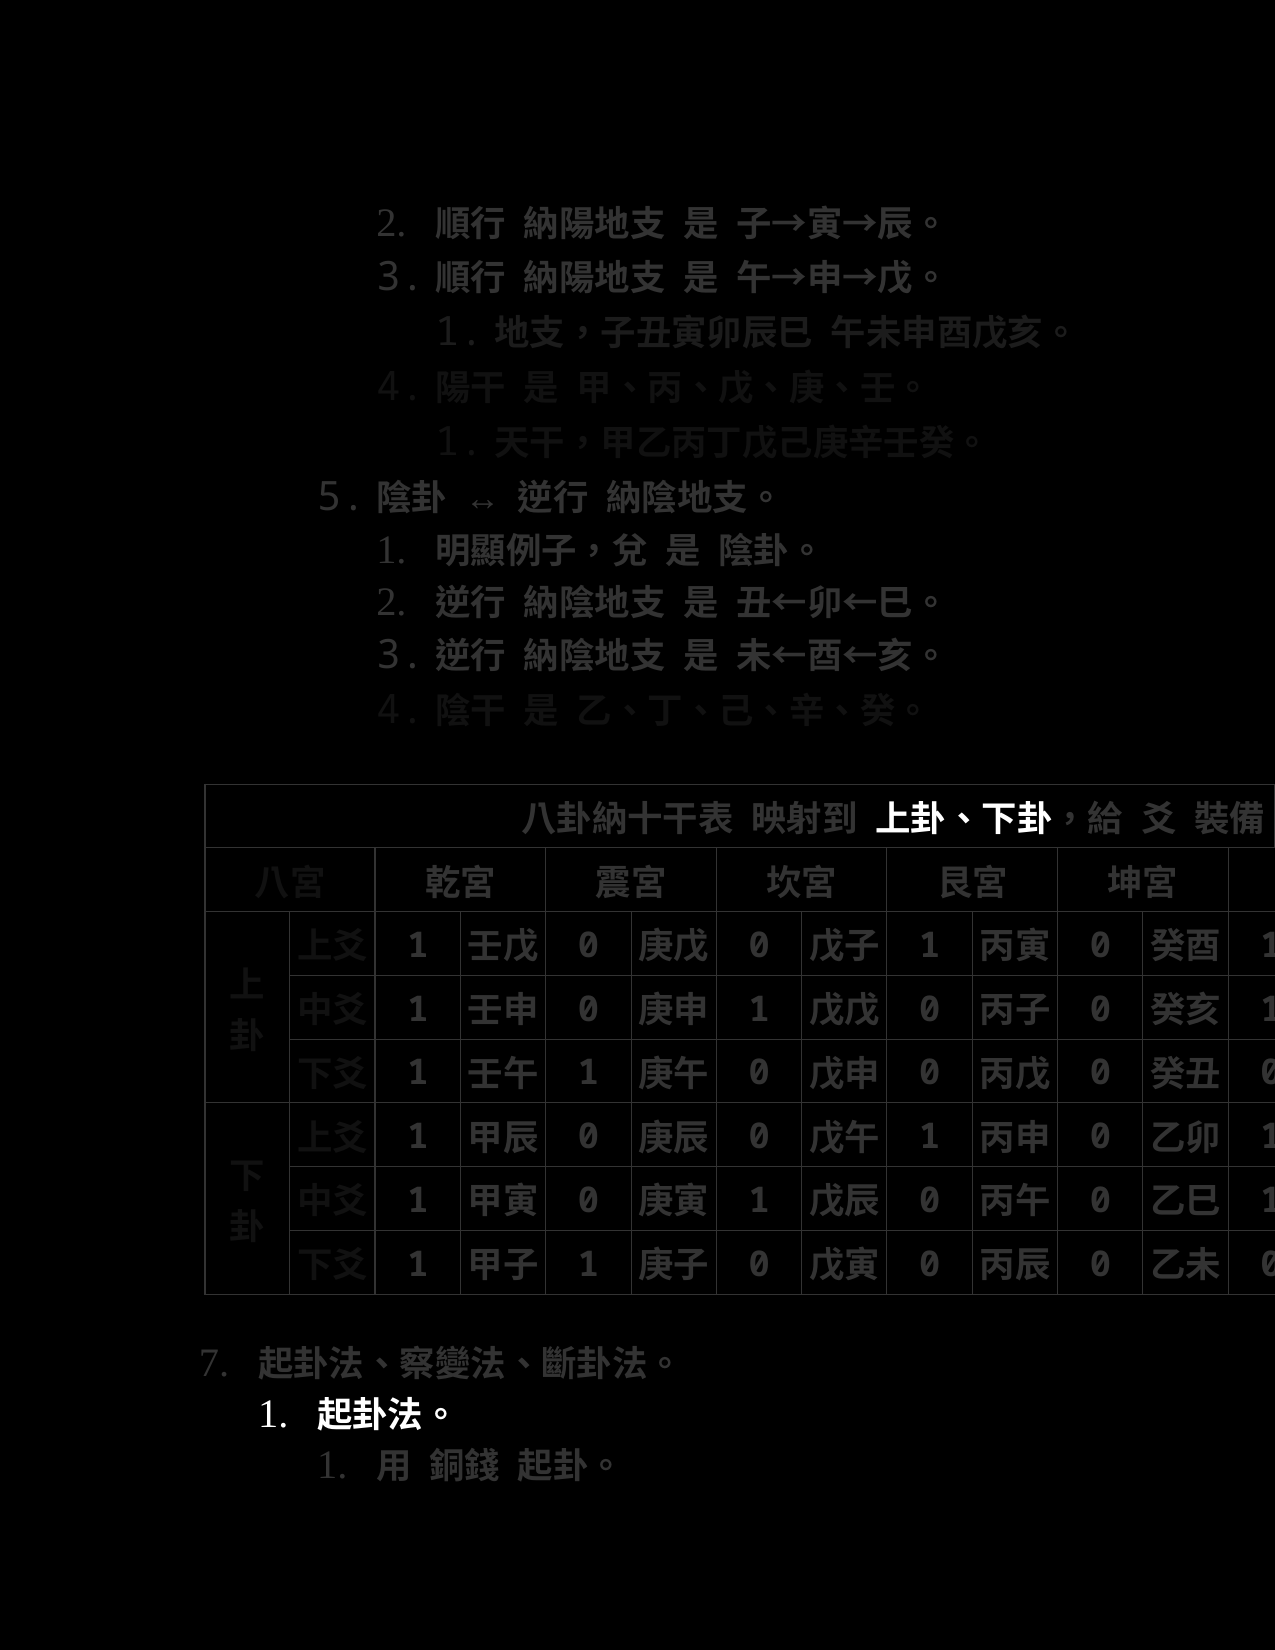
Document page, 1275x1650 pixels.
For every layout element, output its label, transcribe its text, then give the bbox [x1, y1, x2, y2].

table_cell 中爻 [290, 1167, 374, 1230]
table_cell 八宮 [206, 848, 374, 911]
table_cell 丙戊 [973, 1040, 1057, 1102]
table_cell 0 [717, 1040, 801, 1102]
table_cell 坎宮 [717, 848, 886, 911]
list 逆行 納陰地支 是 丑←卯←巳。 [376, 574, 1157, 625]
table_cell 壬申 [461, 976, 545, 1038]
table_cell 庚辰 [632, 1103, 716, 1166]
list 順行 納陽地支 是 子→寅→辰。 [376, 196, 1157, 247]
table_cell 1 [546, 1231, 631, 1293]
table_cell 甲寅 [461, 1167, 545, 1230]
table_cell 癸亥 [1143, 976, 1228, 1038]
table_cell 0 [1058, 1167, 1142, 1230]
list 地支，子丑寅卯辰巳 午未申酉戊亥。 [435, 302, 1157, 357]
table_cell 壬戊 [461, 912, 545, 975]
table_cell 中爻 [290, 976, 374, 1038]
table_cell 1 [546, 1040, 631, 1102]
table_cell 上爻 [290, 912, 374, 975]
table_cell 丙辰 [973, 1231, 1057, 1293]
table_cell 庚子 [632, 1231, 716, 1293]
table_cell 1 [717, 1167, 801, 1230]
table_cell 戊寅 [802, 1231, 886, 1293]
table_cell 0 [546, 1167, 631, 1230]
table_cell 丙午 [973, 1167, 1057, 1230]
table_cell 丙寅 [973, 912, 1057, 975]
table_cell 丙申 [973, 1103, 1057, 1166]
table_cell 下爻 [290, 1040, 374, 1102]
table_cell 1 [1229, 976, 1275, 1038]
table_cell 1 [376, 1167, 460, 1230]
table_cell 0 [1058, 1103, 1142, 1166]
table_cell 甲辰 [461, 1103, 545, 1166]
list 逆行 納陰地支 是 未←酉←亥。 [376, 625, 1157, 680]
table_cell 1 [376, 1231, 460, 1293]
table_cell 戊辰 [802, 1167, 886, 1230]
table_cell 1 [376, 1103, 460, 1166]
table_cell 0 [1058, 1040, 1142, 1102]
table_cell 上爻 [290, 1103, 374, 1166]
table_cell 0 [887, 1040, 972, 1102]
table_cell 乙未 [1143, 1231, 1228, 1293]
table_cell 上 卦 [206, 912, 289, 1102]
table_cell 癸丑 [1143, 1040, 1228, 1102]
list 陽干 是 甲、丙、戊、庚、壬。 [376, 357, 1157, 412]
table_cell 1 [1229, 912, 1275, 975]
list 起卦法。 [258, 1387, 1157, 1438]
table_cell 0 [1058, 1231, 1142, 1293]
table_cell 0 [546, 976, 631, 1038]
list 用 銅錢 起卦。 [317, 1438, 1157, 1489]
table_cell 乾宮 [376, 848, 545, 911]
table_cell 戊申 [802, 1040, 886, 1102]
table_cell 0 [887, 1167, 972, 1230]
list 明顯例子，兌 是 陰卦。 [376, 523, 1157, 574]
table_cell 1 [376, 1040, 460, 1102]
table_cell 1 [376, 976, 460, 1038]
table_cell 癸酉 [1143, 912, 1228, 975]
table_cell 庚戊 [632, 912, 716, 975]
table_cell 1 [1229, 1167, 1275, 1230]
table_cell 巽宮 [1229, 848, 1275, 911]
table_cell 戊戊 [802, 976, 886, 1038]
table_cell 1 [887, 912, 972, 975]
list 天干，甲乙丙丁戊己庚辛壬癸。 [435, 412, 1157, 467]
table_header 八卦納十干表 映射到 上卦、下卦，給 爻 裝備 天干地支 [206, 785, 1274, 847]
table_cell 0 [887, 976, 972, 1038]
list 起卦法、察變法、斷卦法。 [199, 1335, 1157, 1387]
table_cell 庚午 [632, 1040, 716, 1102]
table_cell 1 [1229, 1103, 1275, 1166]
table_cell 艮宮 [887, 848, 1057, 911]
table_cell 0 [717, 1231, 801, 1293]
table_cell 壬午 [461, 1040, 545, 1102]
table_cell 下爻 [290, 1231, 374, 1293]
table_cell 0 [546, 1103, 631, 1166]
table_cell 乙巳 [1143, 1167, 1228, 1230]
table_cell 乙卯 [1143, 1103, 1228, 1166]
table_cell 戊午 [802, 1103, 886, 1166]
table_cell 下 卦 [206, 1103, 289, 1293]
table_cell 戊子 [802, 912, 886, 975]
table_cell 0 [717, 912, 801, 975]
table_cell 震宮 [546, 848, 716, 911]
table_cell 丙子 [973, 976, 1057, 1038]
list 順行 納陽地支 是 午→申→戊。 [376, 247, 1157, 302]
table_cell 甲子 [461, 1231, 545, 1293]
table_cell 0 [1229, 1040, 1275, 1102]
table_cell 0 [1229, 1231, 1275, 1293]
table_cell 坤宮 [1058, 848, 1228, 911]
table_cell 1 [376, 912, 460, 975]
table_cell 0 [887, 1231, 972, 1293]
table_cell 0 [1058, 912, 1142, 975]
table_cell 庚申 [632, 976, 716, 1038]
table_cell 1 [717, 976, 801, 1038]
table_cell 庚寅 [632, 1167, 716, 1230]
table_cell 1 [887, 1103, 972, 1166]
list 陰干 是 乙、丁、己、辛、癸。 [376, 680, 1157, 735]
table_cell 0 [546, 912, 631, 975]
table_cell 0 [717, 1103, 801, 1166]
table_cell 0 [1058, 976, 1142, 1038]
list 陰卦 ↔ 逆行 納陰地支。 [317, 467, 1157, 523]
